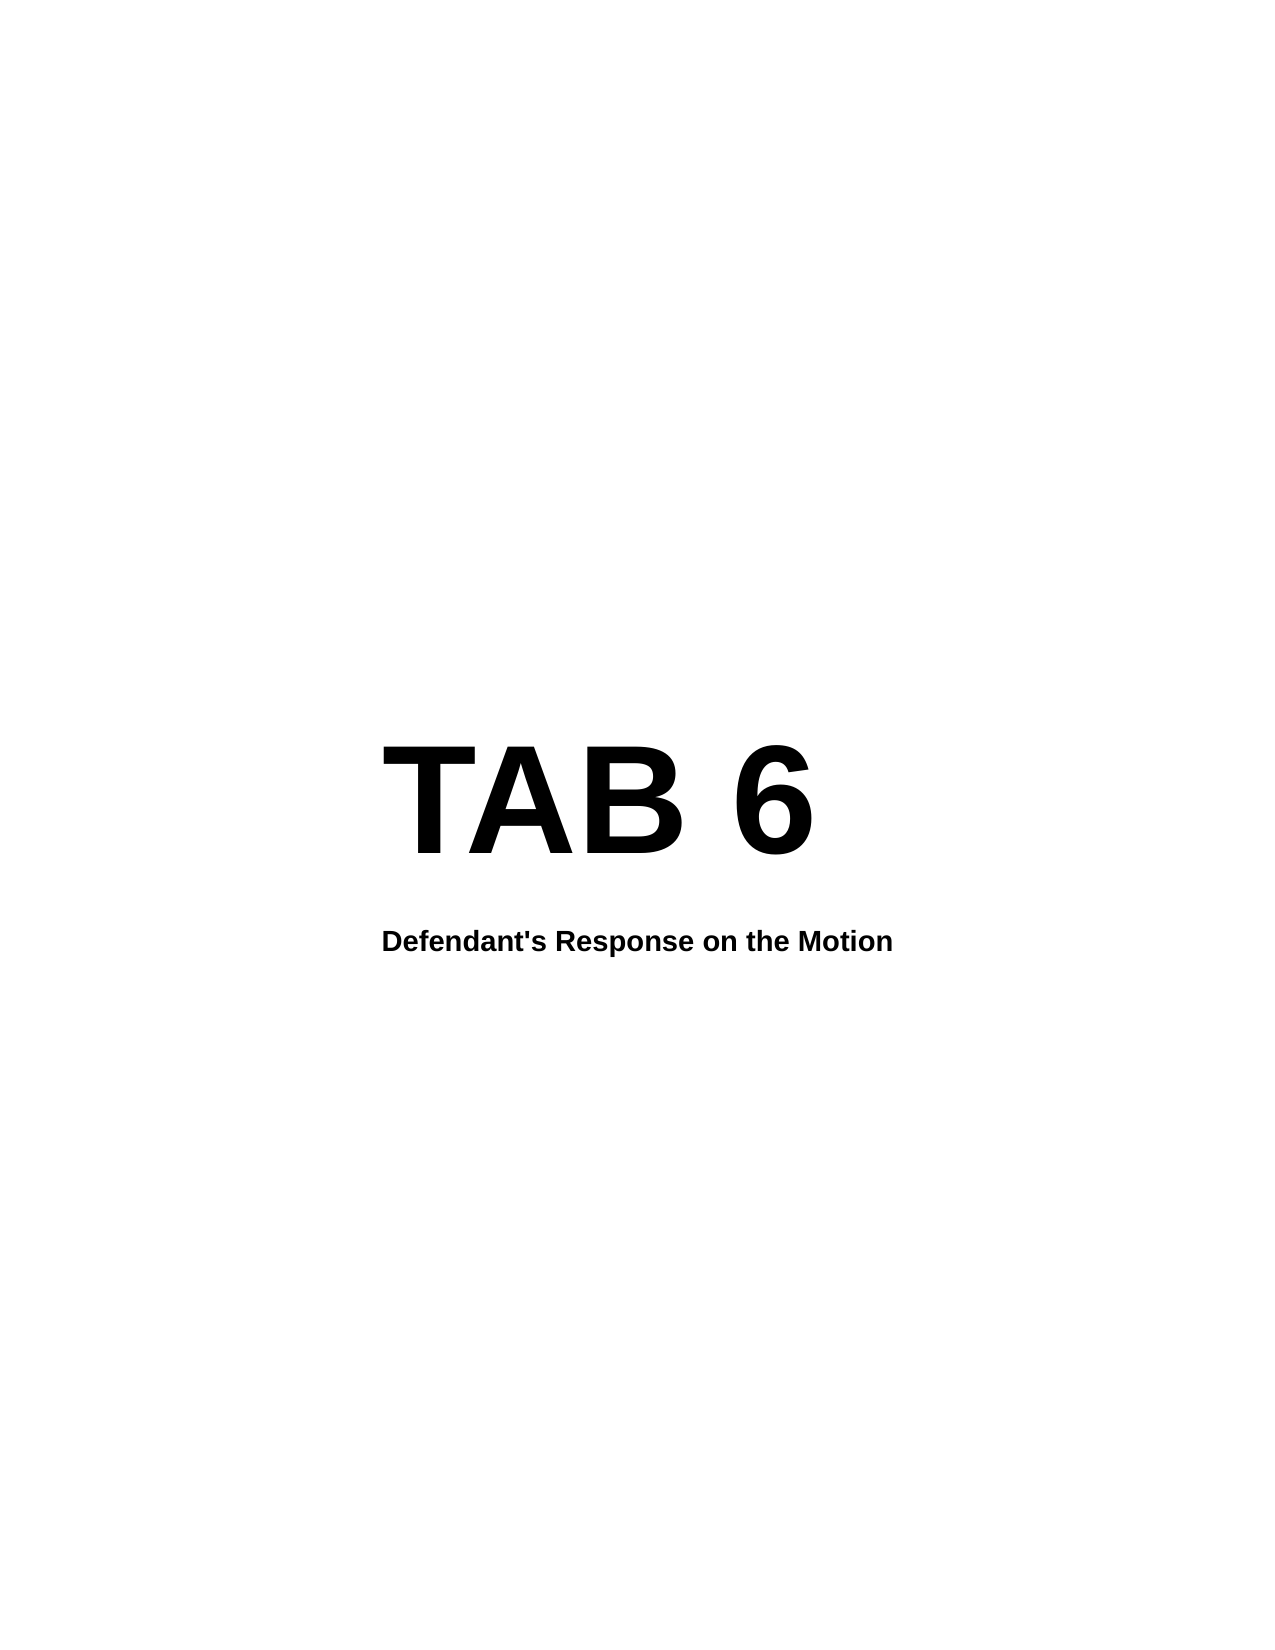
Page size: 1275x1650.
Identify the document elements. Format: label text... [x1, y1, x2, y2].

subtitle Defendant's Response on the Motion [118, 924, 1157, 957]
